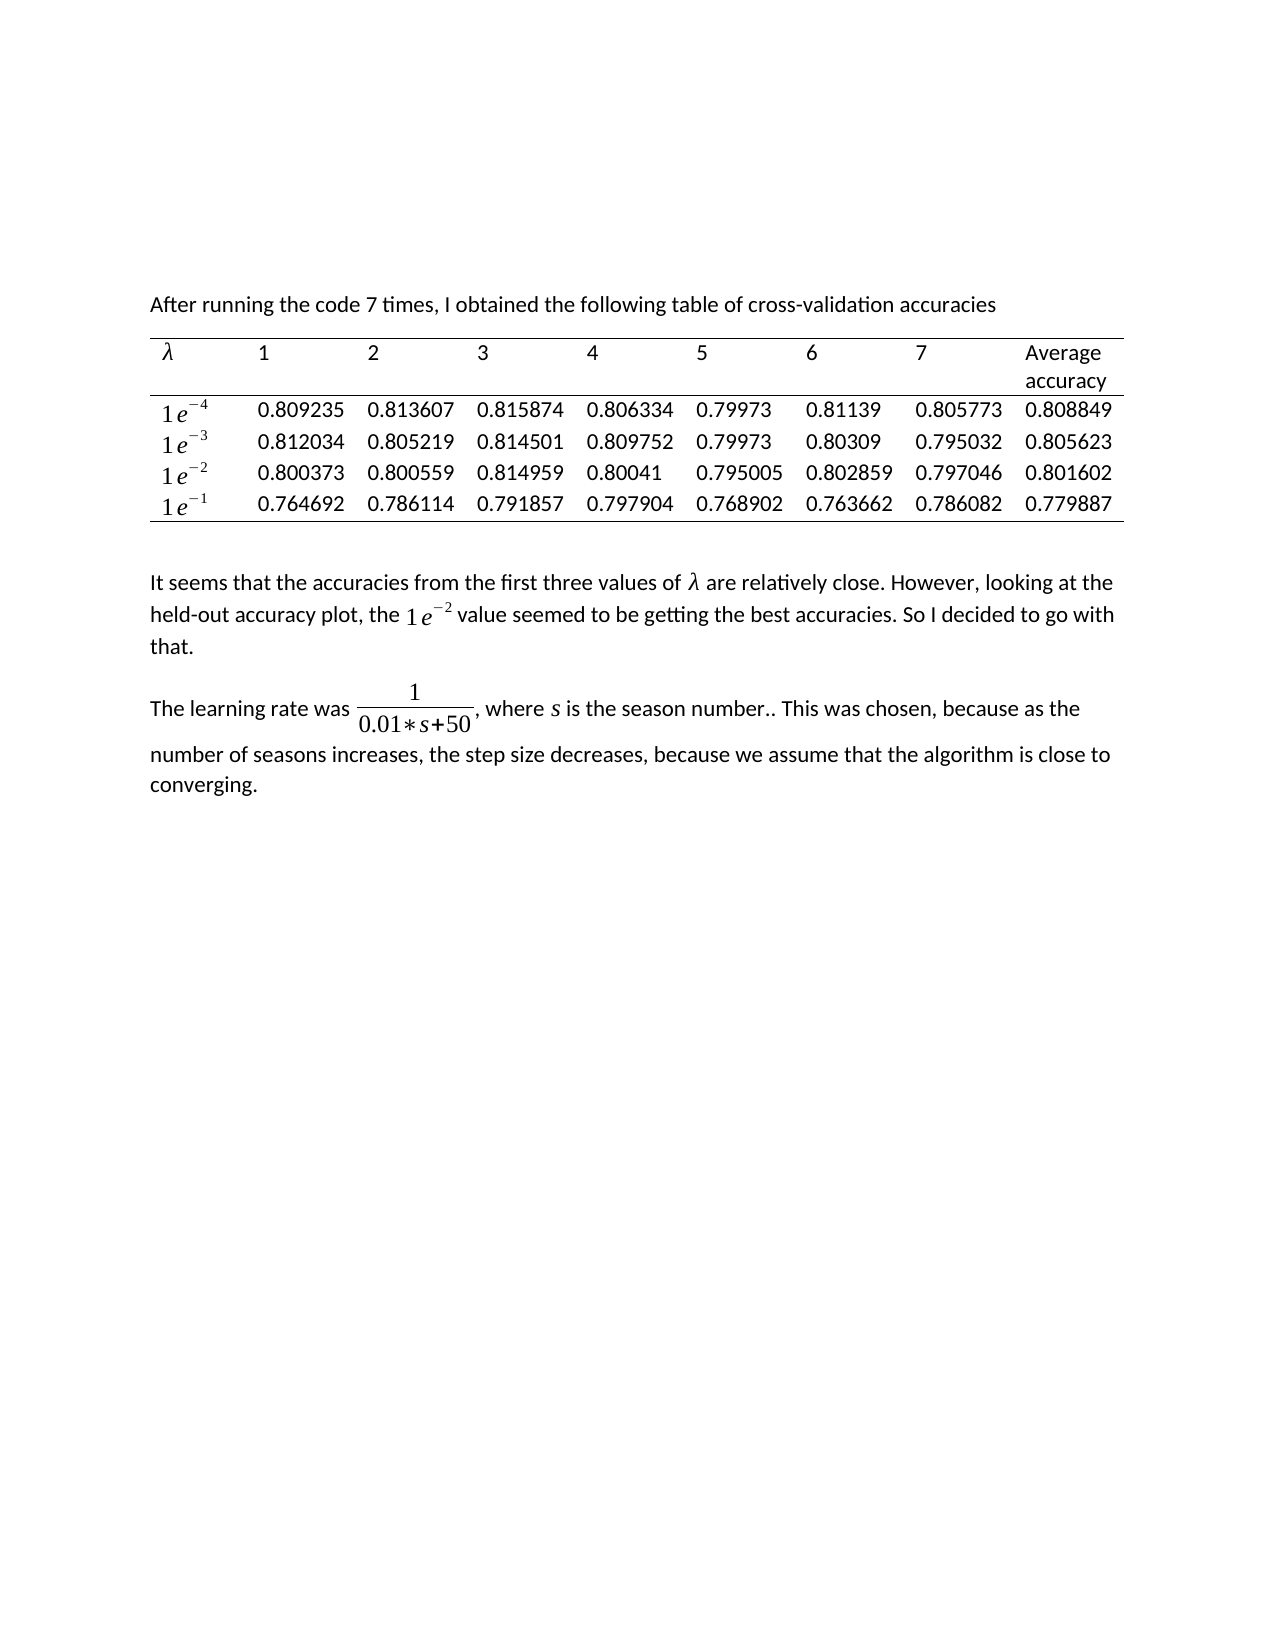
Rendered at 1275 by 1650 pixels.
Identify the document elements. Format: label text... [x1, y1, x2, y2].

table_cell 0.805623 [1014, 427, 1124, 458]
table_cell 0.779887 [1014, 489, 1124, 521]
table_header 5 [685, 339, 794, 394]
table_cell 0.809235 [246, 396, 356, 427]
table_header 3 [466, 339, 575, 394]
table_cell 0.814959 [466, 458, 575, 489]
table_cell 0.81139 [795, 396, 904, 427]
text It seems that the accuracies from the first three values of are relatively close. However, looking at the held-out accuracy plot, the value seemed to be getting the best accuracies. So I decided to go with that. [150, 568, 1125, 660]
table_cell 0.795032 [904, 427, 1014, 458]
table_cell 0.815874 [466, 396, 575, 427]
table_header Average accuracy [1014, 339, 1124, 394]
table_cell 0.812034 [246, 427, 356, 458]
table_header 1 [246, 339, 356, 394]
table_cell 0.79973 [685, 427, 794, 458]
table_cell 0.813607 [356, 396, 466, 427]
table_cell 0.805219 [356, 427, 466, 458]
table_cell [150, 458, 246, 489]
table_cell 0.801602 [1014, 458, 1124, 489]
table_header [150, 339, 246, 394]
table_cell 0.795005 [685, 458, 794, 489]
table_cell 0.800559 [356, 458, 466, 489]
table_cell 0.763662 [795, 489, 904, 521]
table_cell [150, 489, 246, 521]
table_header 6 [795, 339, 904, 394]
table_cell [150, 396, 246, 427]
table_header 7 [904, 339, 1014, 394]
table_cell 0.805773 [904, 396, 1014, 427]
table_cell 0.808849 [1014, 396, 1124, 427]
table_cell 0.797046 [904, 458, 1014, 489]
table_header 4 [575, 339, 685, 394]
table_cell 0.814501 [466, 427, 575, 458]
table_cell 0.806334 [575, 396, 685, 427]
table_cell 0.797904 [575, 489, 685, 521]
table_cell 0.79973 [685, 396, 794, 427]
table_cell 0.764692 [246, 489, 356, 521]
table_cell 0.786114 [356, 489, 466, 521]
table_cell 0.809752 [575, 427, 685, 458]
text After running the code 7 times, I obtained the following table of cross-validation accuracies [150, 291, 1125, 319]
table_cell 0.786082 [904, 489, 1014, 521]
table_cell 0.791857 [466, 489, 575, 521]
text The learning rate was , where is the season number.. This was chosen, because as the number of seasons increases, the step size decreases, because we assume that the algorithm is close to converging. [150, 679, 1125, 798]
table_header 2 [356, 339, 466, 394]
table_cell 0.80309 [795, 427, 904, 458]
table_cell 0.802859 [795, 458, 904, 489]
table_cell 0.800373 [246, 458, 356, 489]
table_cell [150, 427, 246, 458]
table_cell 0.80041 [575, 458, 685, 489]
table_cell 0.768902 [685, 489, 794, 521]
